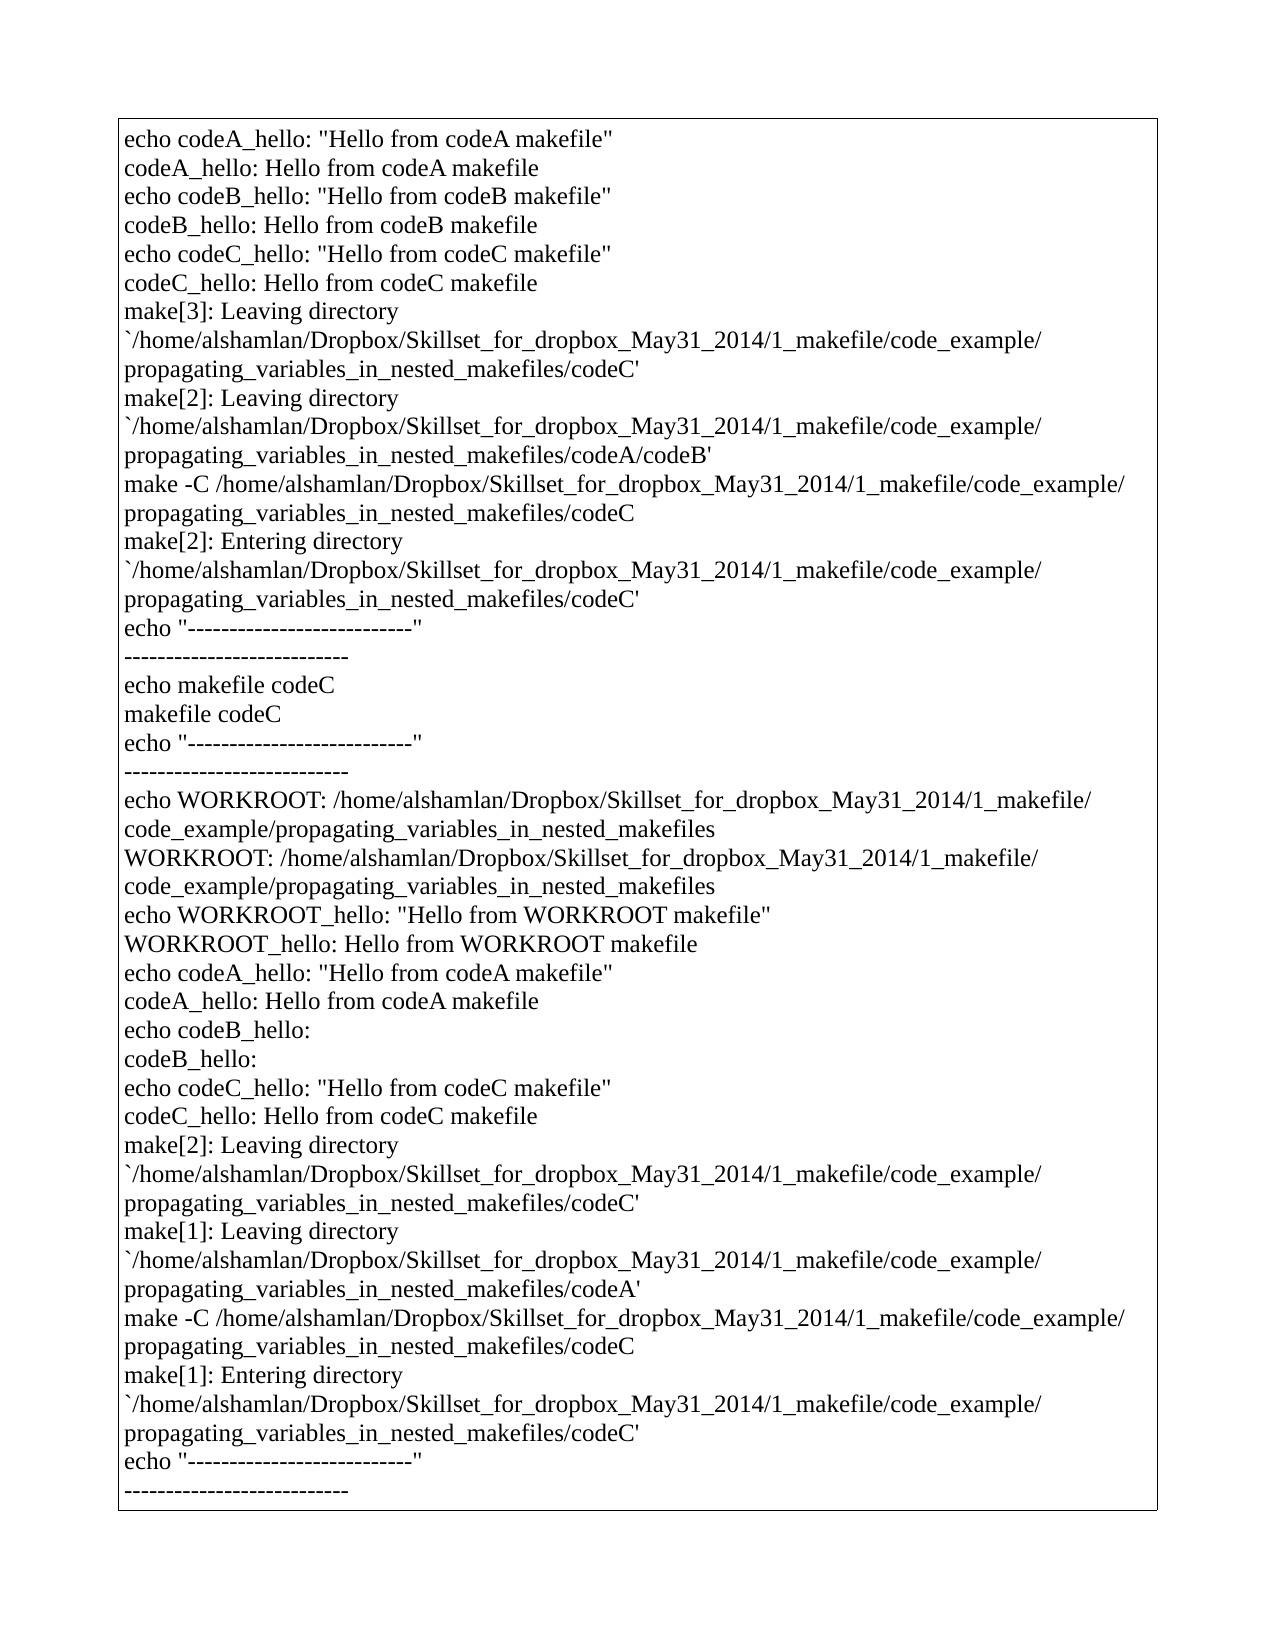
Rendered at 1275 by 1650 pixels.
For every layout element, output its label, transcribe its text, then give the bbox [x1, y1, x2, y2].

table_header echo codeA_hello: "Hello from codeA makefile" codeA_hello: Hello from codeA makefile echo codeB_hello: "Hello from codeB makefile" codeB_hello: Hello from codeB makefile echo codeC_hello: "Hello from codeC makefile" codeC_hello: Hello from codeC makefile make[3]: Leaving directory `/home/alshamlan/Dropbox/Skillset_for_dropbox_May31_2014/1_makefile/code_example/propagating_variables_in_nested_makefiles/codeC' make[2]: Leaving directory `/home/alshamlan/Dropbox/Skillset_for_dropbox_May31_2014/1_makefile/code_example/propagating_variables_in_nested_makefiles/codeA/codeB' make -C /home/alshamlan/Dropbox/Skillset_for_dropbox_May31_2014/1_makefile/code_example/propagating_variables_in_nested_makefiles/codeC make[2]: Entering directory `/home/alshamlan/Dropbox/Skillset_for_dropbox_May31_2014/1_makefile/code_example/propagating_variables_in_nested_makefiles/codeC' echo "---------------------------" --------------------------- echo makefile codeC makefile codeC echo "---------------------------" --------------------------- echo WORKROOT: /home/alshamlan/Dropbox/Skillset_for_dropbox_May31_2014/1_makefile/code_example/propagating_variables_in_nested_makefiles WORKROOT: /home/alshamlan/Dropbox/Skillset_for_dropbox_May31_2014/1_makefile/code_example/propagating_variables_in_nested_makefiles echo WORKROOT_hello: "Hello from WORKROOT makefile" WORKROOT_hello: Hello from WORKROOT makefile echo codeA_hello: "Hello from codeA makefile" codeA_hello: Hello from codeA makefile echo codeB_hello: codeB_hello: echo codeC_hello: "Hello from codeC makefile" codeC_hello: Hello from codeC makefile make[2]: Leaving directory `/home/alshamlan/Dropbox/Skillset_for_dropbox_May31_2014/1_makefile/code_example/propagating_variables_in_nested_makefiles/codeC' make[1]: Leaving directory `/home/alshamlan/Dropbox/Skillset_for_dropbox_May31_2014/1_makefile/code_example/propagating_variables_in_nested_makefiles/codeA' make -C /home/alshamlan/Dropbox/Skillset_for_dropbox_May31_2014/1_makefile/code_example/propagating_variables_in_nested_makefiles/codeC make[1]: Entering directory `/home/alshamlan/Dropbox/Skillset_for_dropbox_May31_2014/1_makefile/code_example/propagating_variables_in_nested_makefiles/codeC' echo "---------------------------" [119, 119, 1157, 1510]
